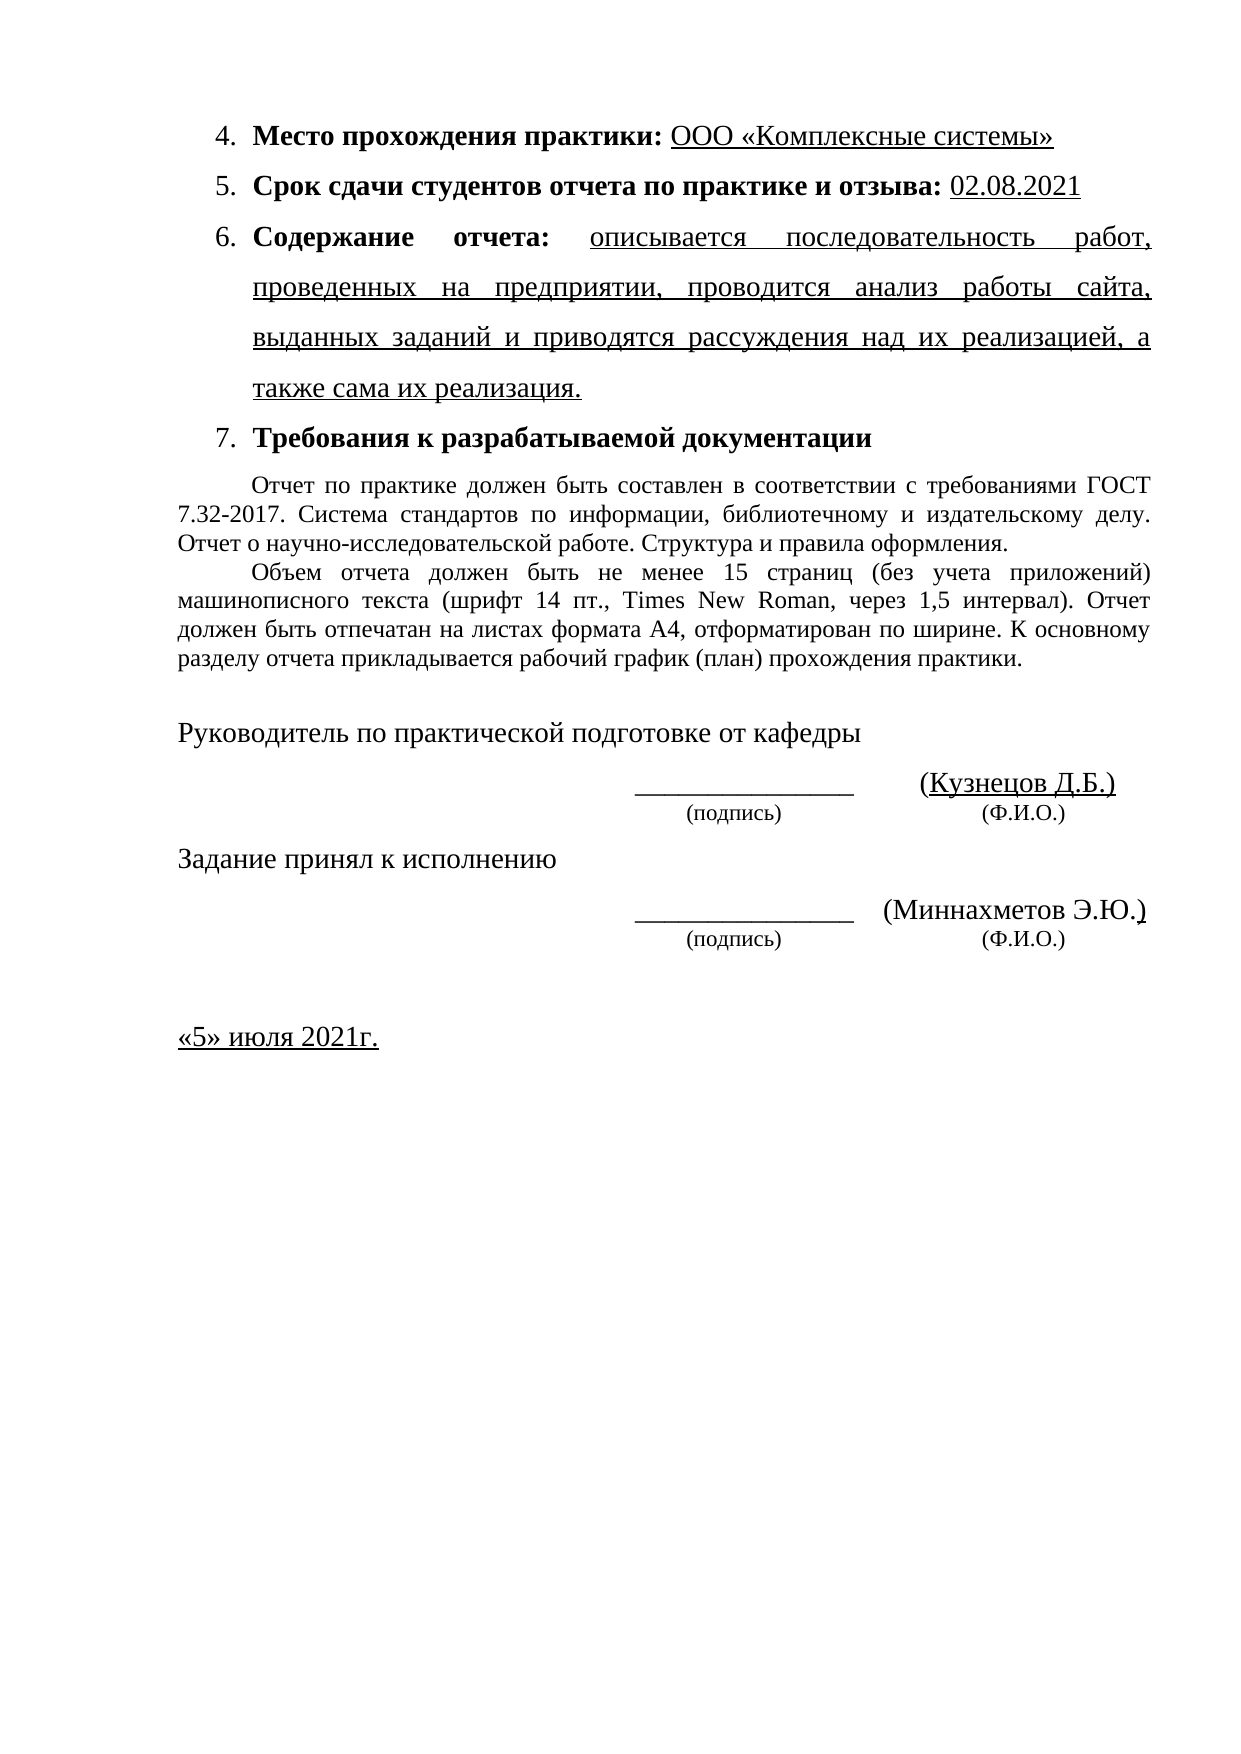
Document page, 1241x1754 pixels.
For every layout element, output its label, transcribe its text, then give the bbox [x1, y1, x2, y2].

text (подпись) (Ф.И.О.) [635, 926, 1152, 952]
text Объем отчета должен быть не менее 15 страниц (без учета приложений) машинописного текста (шрифт 14 пт., Times New Roman, через 1,5 интервал). Отчет должен быть отпечатан на листах формата А4, отформатирован по ширине. К основному разделу отчета прикладывается рабочий график (план) прохождения практики. [177, 557, 1152, 672]
list Срок сдачи студентов отчета по практике и отзыва: 02.08.2021 [215, 168, 1152, 202]
list Место прохождения практики: ООО «Комплексные системы» [215, 118, 1152, 152]
text Задание принял к исполнению [177, 842, 1152, 875]
list Требования к разрабатываемой документации [215, 420, 1152, 453]
text _______________ (Миннахметов Э.Ю.) [635, 892, 1152, 926]
text _______________ (Кузнецов Д.Б.) [635, 765, 1152, 798]
list Содержание отчета: описывается последовательность работ, проведенных на предприятии, проводится анализ работы сайта, выданных заданий и приводятся рассуждения над их реализацией, а также сама их реализация. [215, 219, 1152, 403]
text Руководитель по практической подготовке от кафедры [177, 715, 1152, 748]
text «5» июля 2021г. [177, 1019, 1152, 1052]
text Отчет по практике должен быть составлен в соответствии с требованиями ГОСТ 7.32-2017. Система стандартов по информации, библиотечному и издательскому делу. Отчет о научно-исследовательской работе. Структура и правила оформления. [177, 470, 1152, 557]
text (подпись) (Ф.И.О.) [635, 798, 1152, 825]
